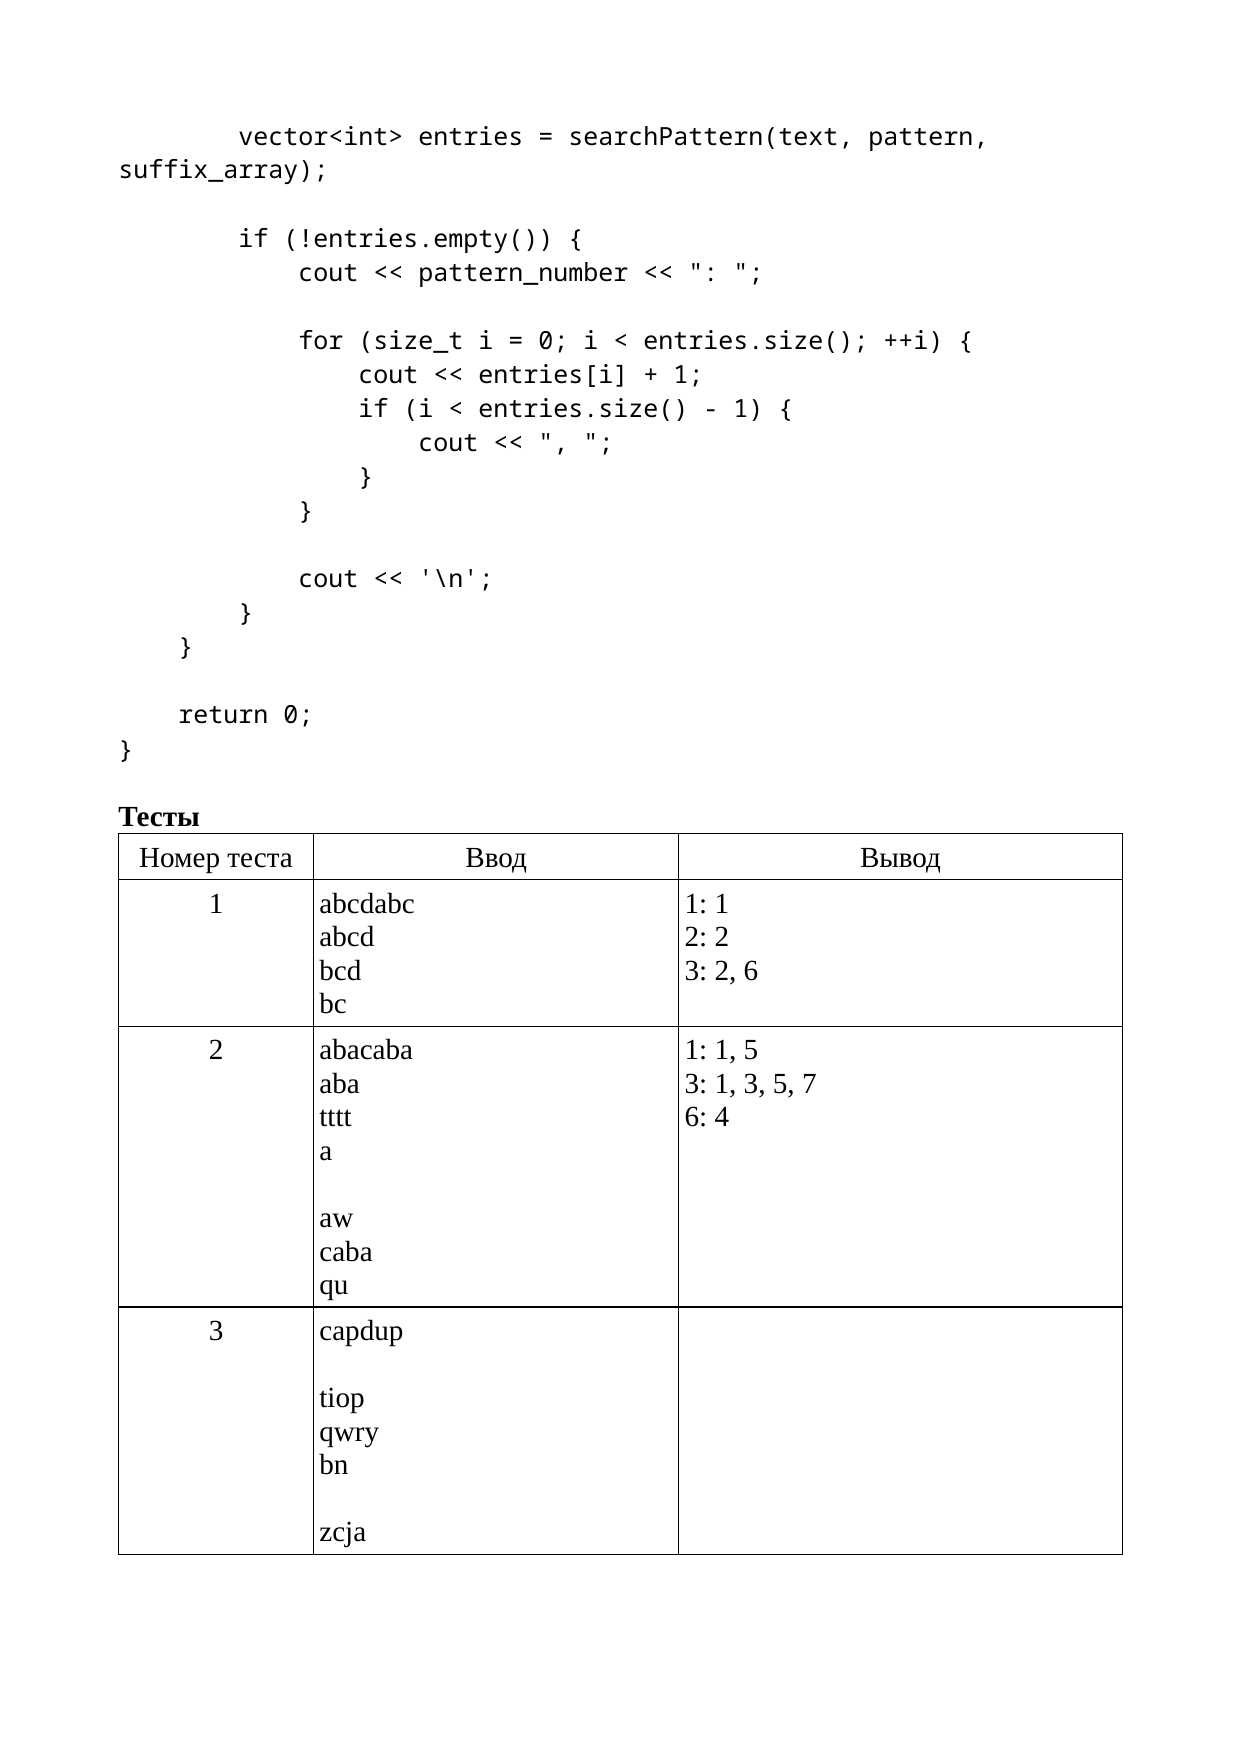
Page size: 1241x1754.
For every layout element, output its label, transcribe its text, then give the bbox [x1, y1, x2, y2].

text vector<int> entries = searchPattern(text, pattern, suffix_array); [118, 118, 1122, 186]
table_cell 1 [119, 880, 313, 1026]
table_cell 2 [119, 1027, 313, 1306]
text } [118, 493, 1122, 527]
text } [118, 459, 1122, 493]
text Тесты [118, 799, 1122, 833]
text if (!entries.empty()) { [118, 220, 1122, 254]
text cout << ", "; [118, 425, 1122, 459]
text } [118, 595, 1122, 629]
text cout << entries[i] + 1; [118, 357, 1122, 391]
text } [118, 629, 1122, 663]
table_header Вывод [679, 834, 1122, 879]
table_header Ввод [314, 834, 678, 879]
text } [118, 731, 1122, 765]
text for (size_t i = 0; i < entries.size(); ++i) { [118, 322, 1122, 357]
table_cell 1: 1, 5 3: 1, 3, 5, 7 6: 4 [679, 1027, 1122, 1306]
table_cell [679, 1308, 1122, 1554]
table_cell abacaba aba tttt a aw caba qu [314, 1027, 678, 1306]
table_cell capdup tiop qwry bn zcja [314, 1308, 678, 1554]
table_cell 3 [119, 1308, 313, 1554]
table_cell abcdabc abcd bcd bc [314, 880, 678, 1026]
text cout << pattern_number << ": "; [118, 254, 1122, 288]
text return 0; [118, 697, 1122, 731]
table_cell 1: 1 2: 2 3: 2, 6 [679, 880, 1122, 1026]
text if (i < entries.size() - 1) { [118, 391, 1122, 425]
table_header Номер теста [119, 834, 313, 879]
text cout << '\n'; [118, 561, 1122, 595]
